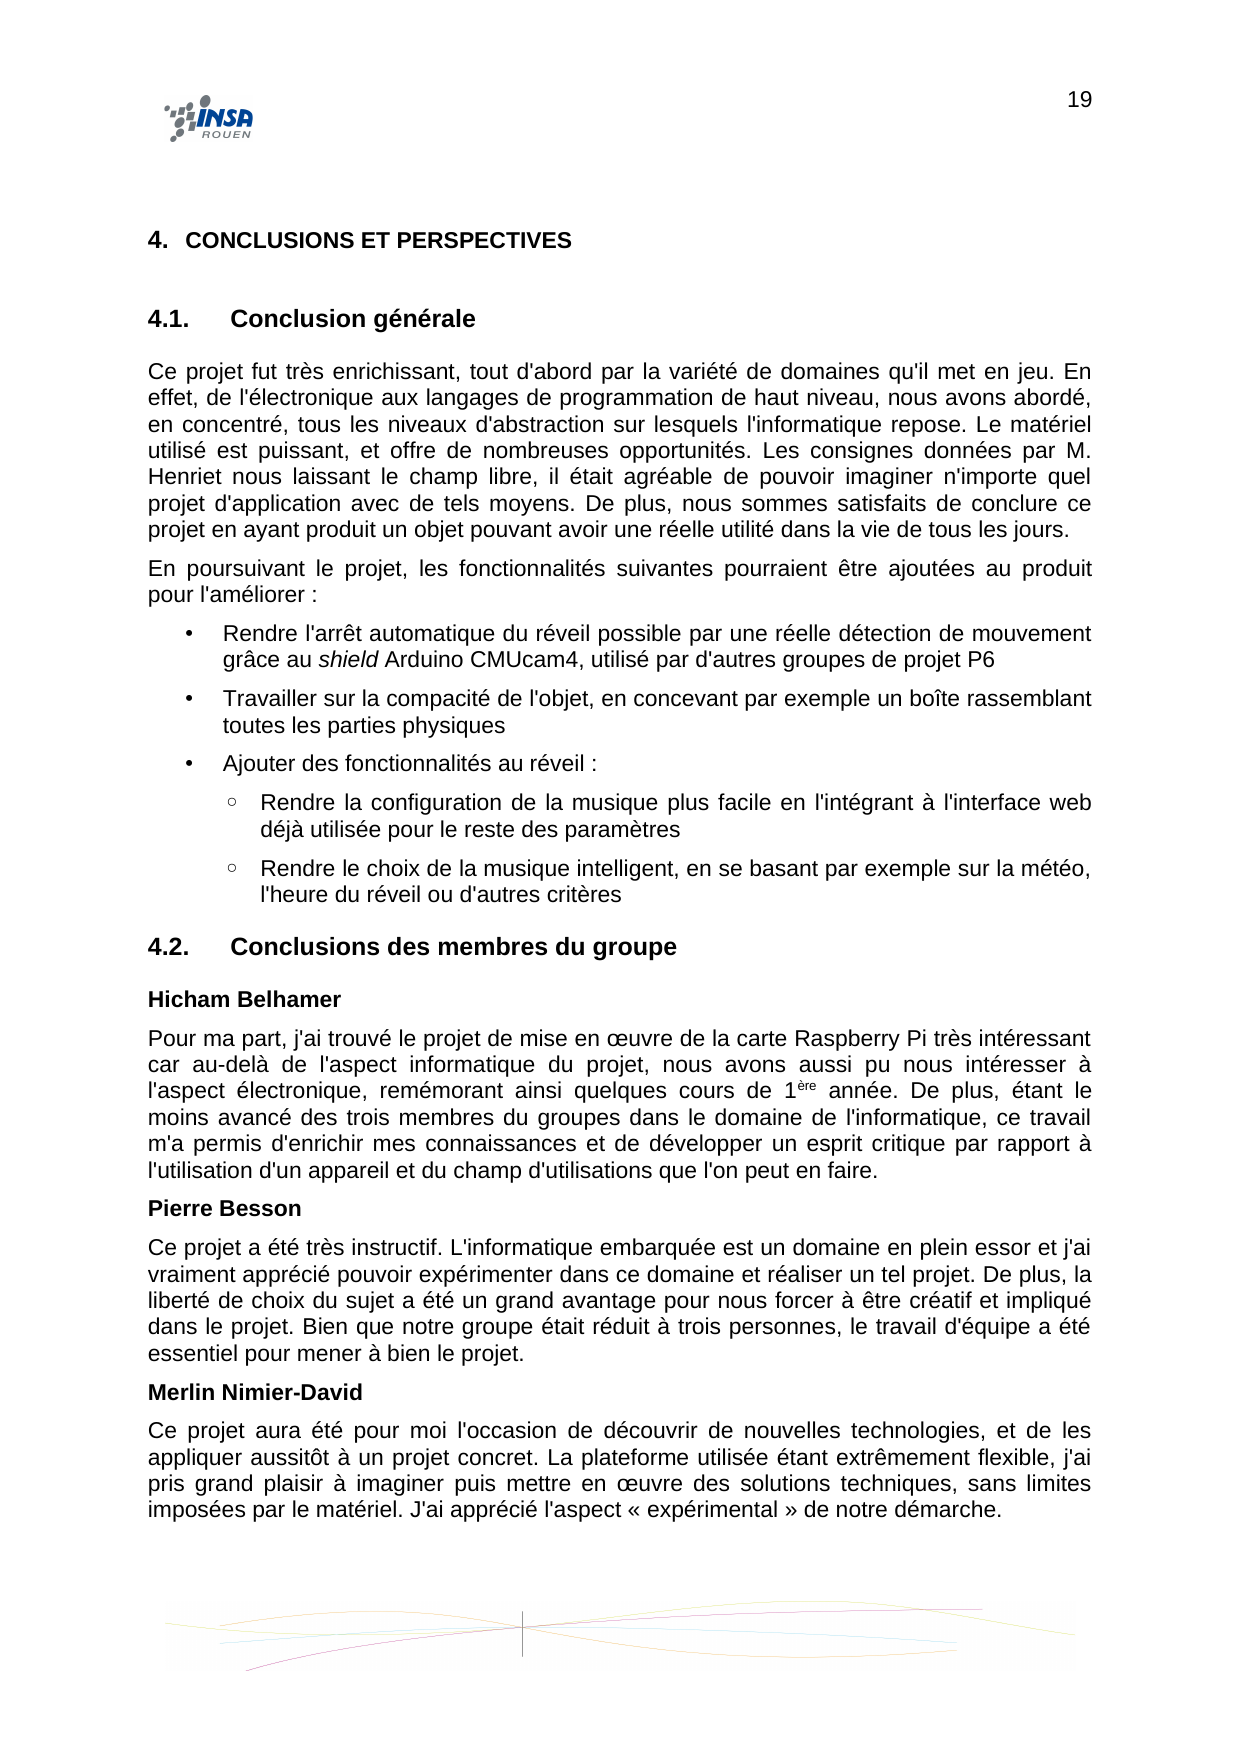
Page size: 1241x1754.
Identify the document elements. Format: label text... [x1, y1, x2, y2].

subtitle Conclusion générale [148, 304, 1092, 333]
list Rendre l'arrêt automatique du réveil possible par une réelle détection de mouvement grâce au shield Arduino CMUcam4, utilisé par d'autres groupes de projet P6 [185, 620, 1092, 673]
text Ce projet fut très enrichissant, tout d'abord par la variété de domaines qu'il met en jeu. En effet, de l'électronique aux langages de programmation de haut niveau, nous avons abordé, en concentré, tous les niveaux d'abstraction sur lesquels l'informatique repose. Le matériel utilisé est puissant, et offre de nombreuses opportunités. Les consignes données par M. Henriet nous laissant le champ libre, il était agréable de pouvoir imaginer n'importe quel projet d'application avec de tels moyens. De plus, nous sommes satisfaits de conclure ce projet en ayant produit un objet pouvant avoir une réelle utilité dans la vie de tous les jours. [148, 358, 1092, 542]
subtitle Conclusions des membres du groupe [148, 932, 1092, 961]
list Rendre la configuration de la musique plus facile en l'intégrant à l'interface web déjà utilisée pour le reste des paramètres [223, 789, 1092, 842]
text En poursuivant le projet, les fonctionnalités suivantes pourraient être ajoutées au produit pour l'améliorer : [148, 555, 1092, 607]
text Pierre Besson [148, 1195, 1092, 1222]
list Ajouter des fonctionnalités au réveil : [185, 750, 1092, 777]
picture [165, 1601, 1076, 1671]
text Ce projet aura été pour moi l'occasion de découvrir de nouvelles technologies, et de les appliquer aussitôt à un projet concret. La plateforme utilisée étant extrêmement flexible, j'ai pris grand plaisir à imaginer puis mettre en œuvre des solutions techniques, sans limites imposées par le matériel. J'ai apprécié l'aspect « expérimental » de notre démarche. [148, 1417, 1092, 1523]
text Hicham Belhamer [148, 986, 1092, 1012]
picture [164, 95, 253, 142]
text Ce projet a été très instructif. L'informatique embarquée est un domaine en plein essor et j'ai vraiment apprécié pouvoir expérimenter dans ce domaine et réaliser un tel projet. De plus, la liberté de choix du sujet a été un grand avantage pour nous forcer à être créatif et impliqué dans le projet. Bien que notre groupe était réduit à trois personnes, le travail d'équipe a été essentiel pour mener à bien le projet. [148, 1234, 1092, 1366]
list Travailler sur la compacité de l'objet, en concevant par exemple un boîte rassemblant toutes les parties physiques [185, 685, 1092, 738]
text Pour ma part, j'ai trouvé le projet de mise en œuvre de la carte Raspberry Pi très intéressant car au-delà de l'aspect informatique du projet, nous avons aussi pu nous intéresser à l'aspect électronique, remémorant ainsi quelques cours de 1ère année. De plus, étant le moins avancé des trois membres du groupes dans le domaine de l'informatique, ce travail m'a permis d'enrichir mes connaissances et de développer un esprit critique par rapport à l'utilisation d'un appareil et du champ d'utilisations que l'on peut en faire. [148, 1025, 1092, 1183]
text Merlin Nimier-David [148, 1378, 1092, 1405]
list Rendre le choix de la musique intelligent, en se basant par exemple sur la météo, l'heure du réveil ou d'autres critères [223, 854, 1092, 907]
subtitle Conclusions et perspectives [148, 225, 1092, 254]
